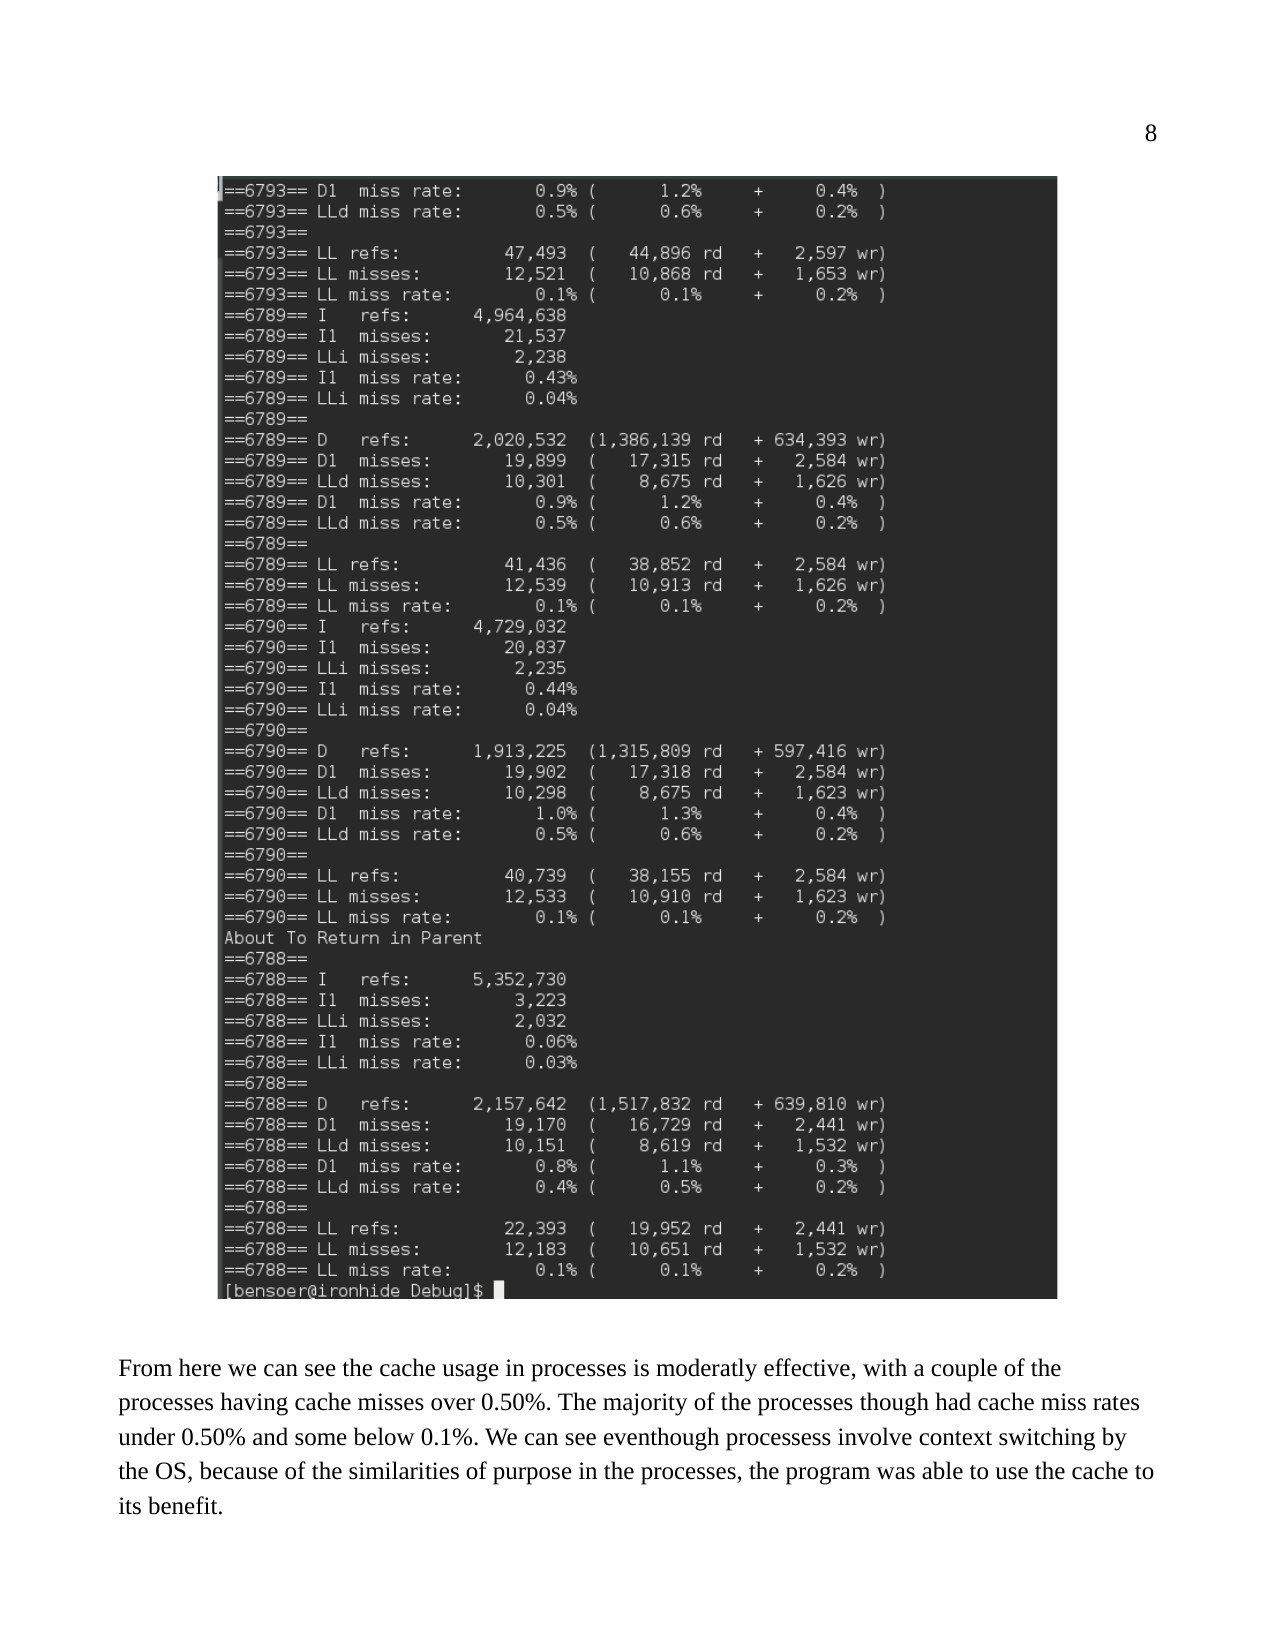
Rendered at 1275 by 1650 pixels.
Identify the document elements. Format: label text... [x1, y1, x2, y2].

text From here we can see the cache usage in processes is moderatly effective, with a couple of the processes having cache misses over 0.50%. The majority of the processes though had cache miss rates under 0.50% and some below 0.1%. We can see eventhough processess involve context switching by the OS, because of the similarities of purpose in the processes, the program was able to use the cache to its benefit. [118, 1353, 1157, 1519]
picture [217, 176, 1058, 1299]
